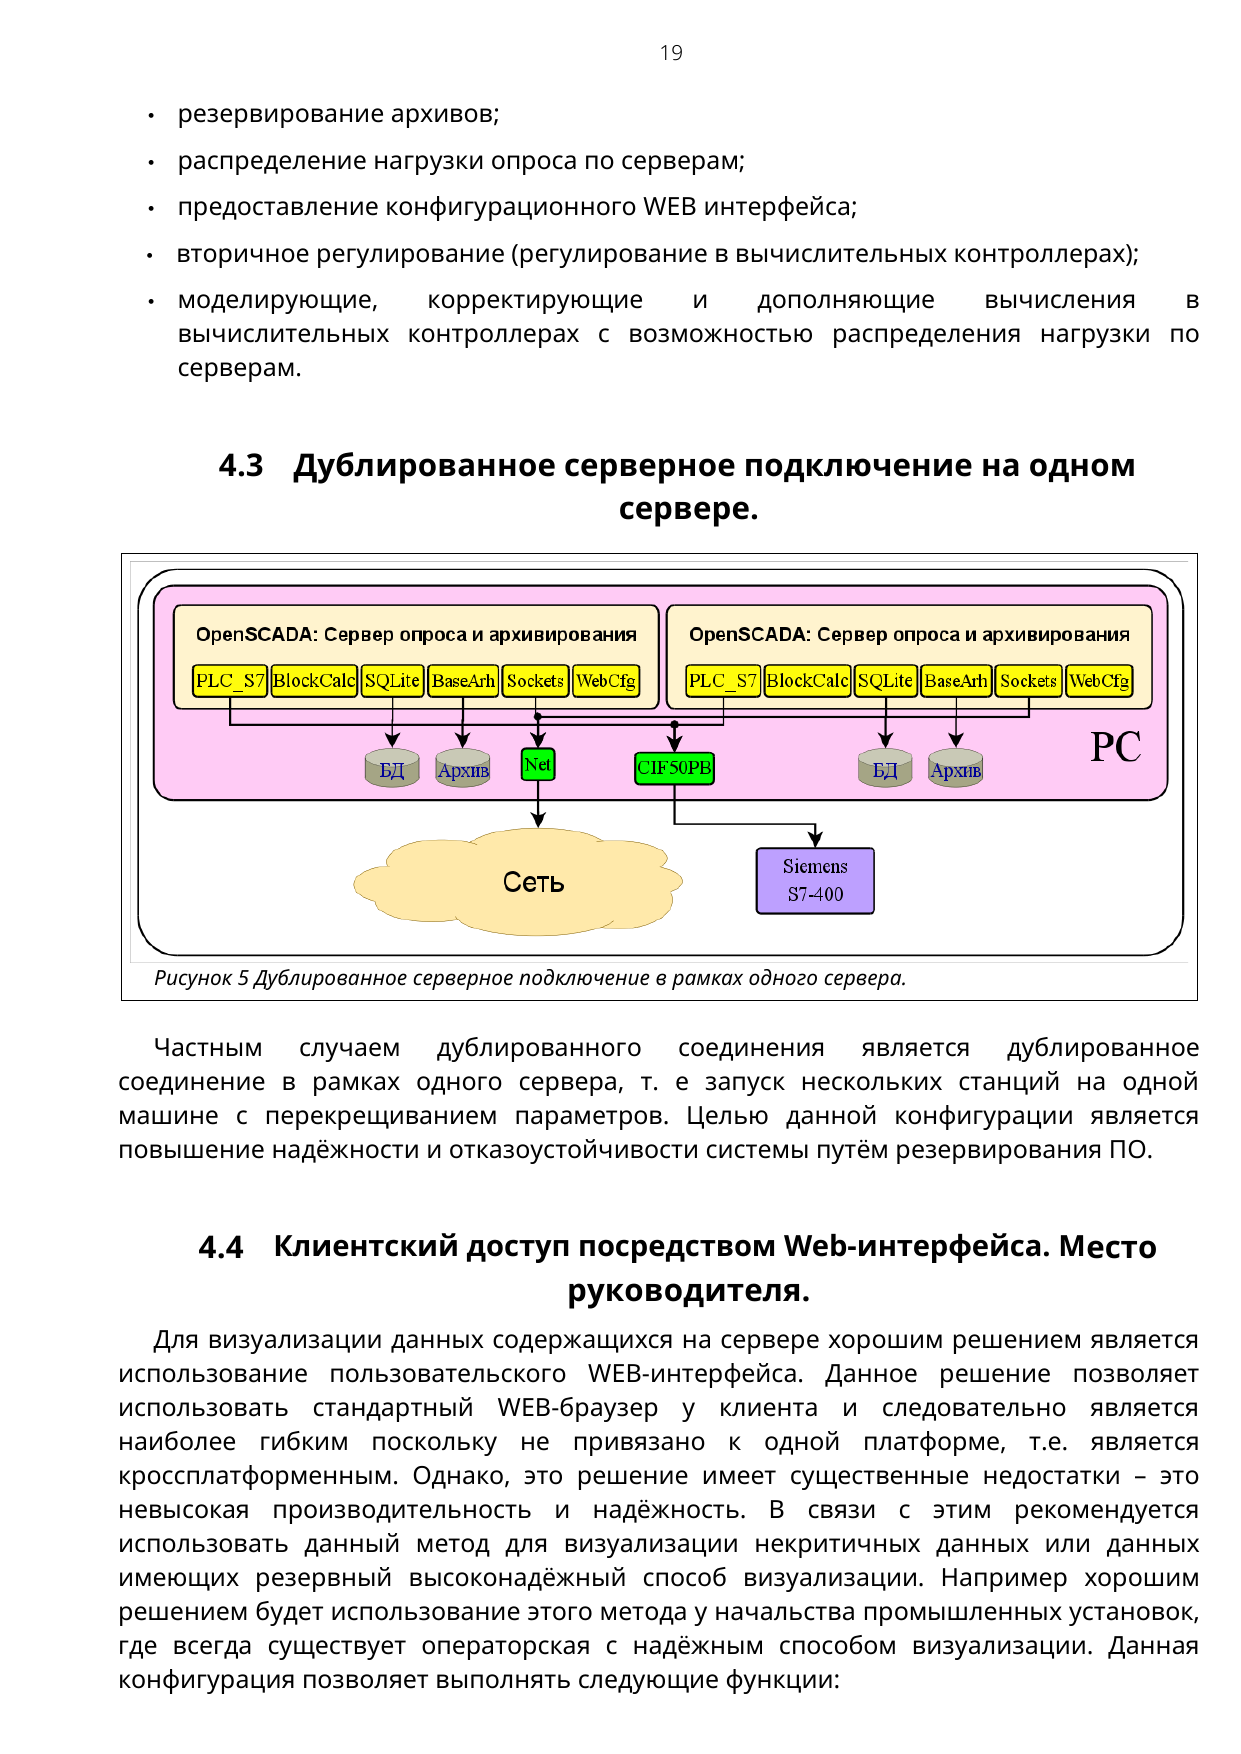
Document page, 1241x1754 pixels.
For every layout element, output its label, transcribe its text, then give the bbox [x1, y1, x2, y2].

list резервирование архивов; [148, 96, 1201, 130]
list моделирующие, корректирующие и дополняющие вычисления в вычислительных контроллерах с возможностью распределения нагрузки по серверам. [148, 282, 1201, 384]
text Рисунок 5 Дублированное серверное подключение в рамках одного сервера. [130, 963, 1188, 992]
text Для визуализации данных содержащихся на сервере хорошим решением является использование пользовательского WEB-интерфейса. Данное решение позволяет использовать стандартный WEB-браузер у клиента и следовательно является наиболее гибким поскольку не привязано к одной платформе, т.е. является кроссплатформенным. Однако, это решение имеет существенные недостатки – это невысокая производительность и надёжность. В связи с этим рекомендуется использовать данный метод для визуализации некритичных данных или данных имеющих резервный высоконадёжный способ визуализации. Например хорошим решением будет использование этого метода у начальства промышленных установок, где всегда существует операторская с надёжным способом визуализации. Данная конфигурация позволяет выполнять следующие функции: [118, 1322, 1201, 1696]
text Частным случаем дублированного соединения является дублированное соединение в рамках одного сервера, т. е запуск нескольких станций на одной машине с перекрещиванием параметров. Целью данной конфигурации является повышение надёжности и отказоустойчивости системы путём резервирования ПО. [118, 541, 1201, 1166]
picture [130, 561, 1189, 963]
subtitle Дублированное серверное подключение на одном сервере. [147, 443, 1201, 528]
list распределение нагрузки опроса по серверам; [148, 143, 1201, 177]
list предоставление конфигурационного WEB интерфейса; [148, 189, 1201, 223]
list вторичное регулирование (регулирование в вычислительных контроллерах); [146, 236, 1201, 270]
subtitle Клиентский доступ посредством Web-интерфейса. Место руководителя. [147, 1225, 1201, 1310]
